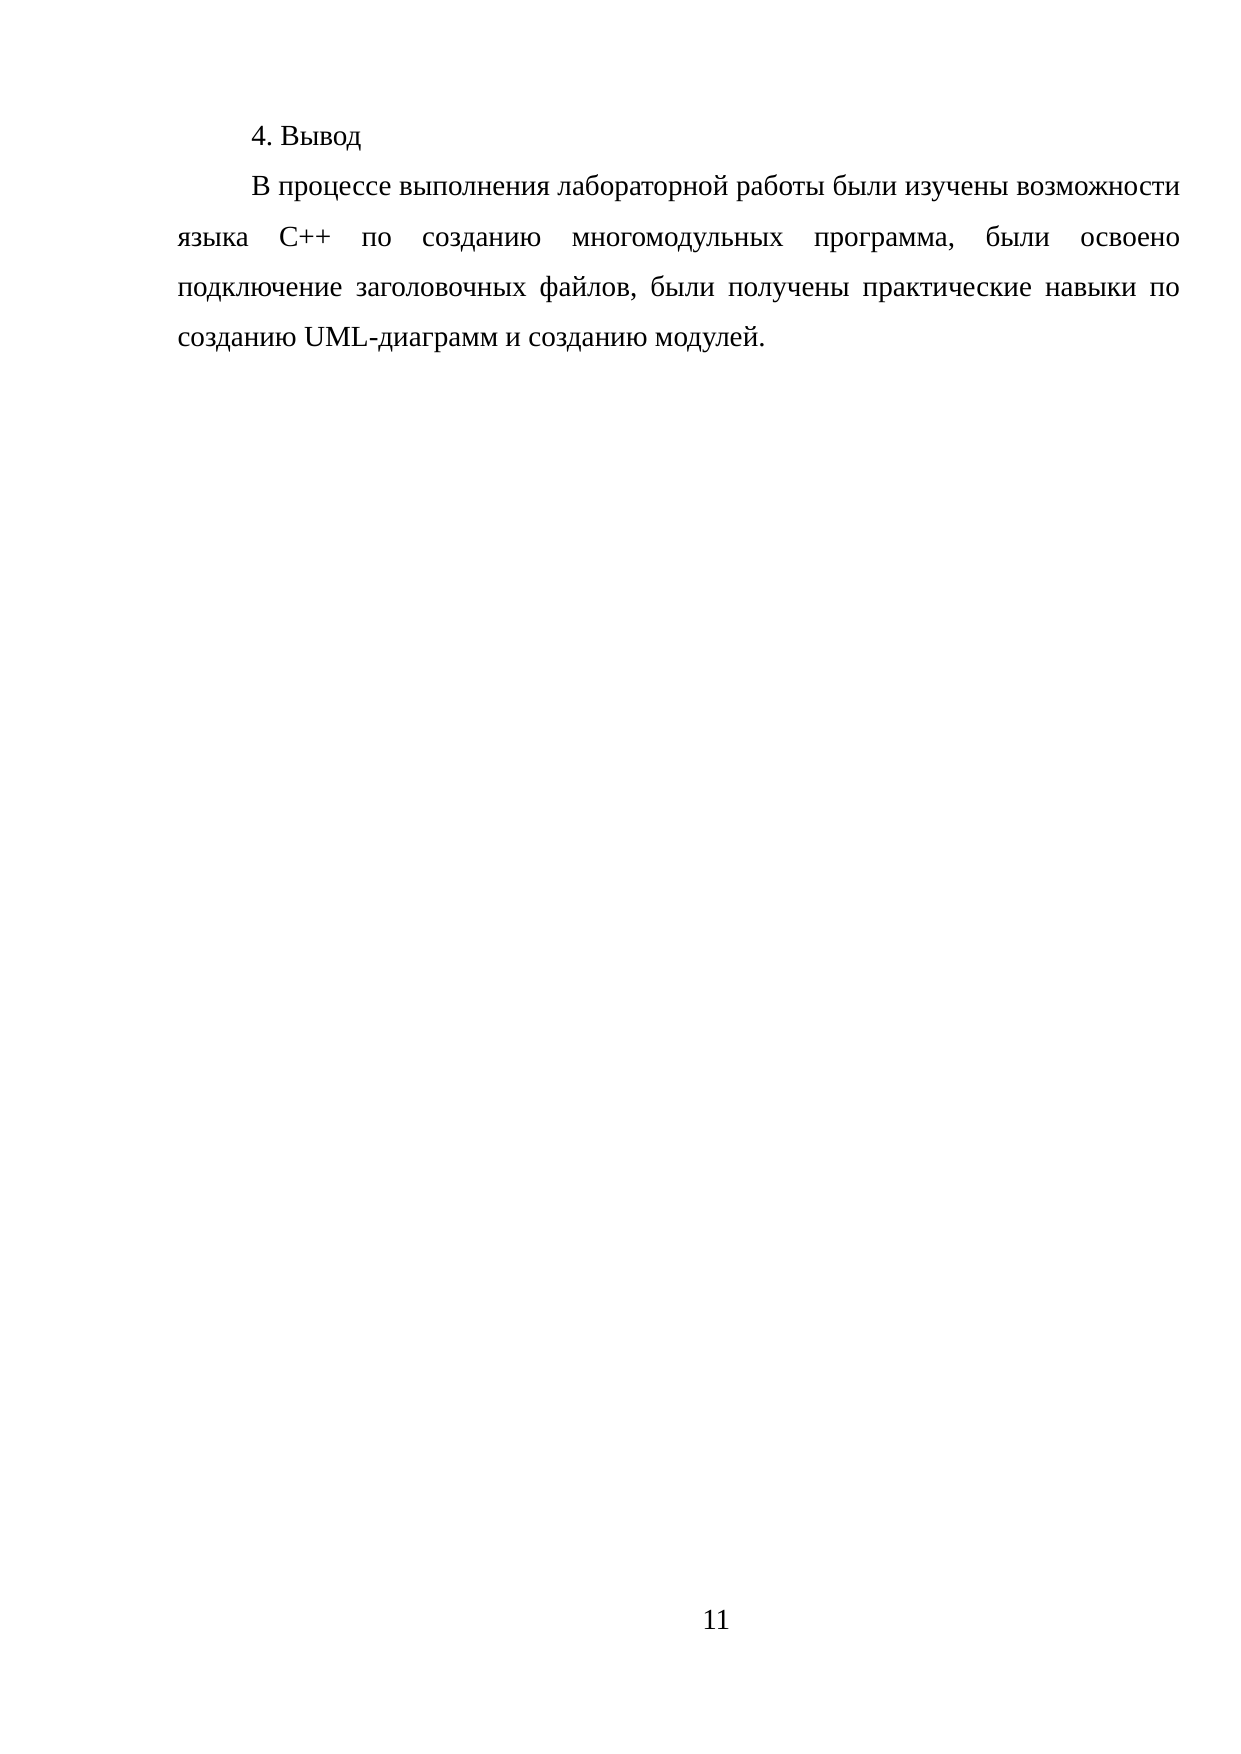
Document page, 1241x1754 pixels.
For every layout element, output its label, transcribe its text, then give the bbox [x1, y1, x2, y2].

text В процессе выполнения лабораторной работы были изучены возможности языка C++ по созданию многомодульных программа, были освоено подключение заголовочных файлов, были получены практические навыки по созданию UML-диаграмм и созданию модулей. [177, 168, 1181, 353]
text 4. Вывод [177, 118, 1181, 152]
